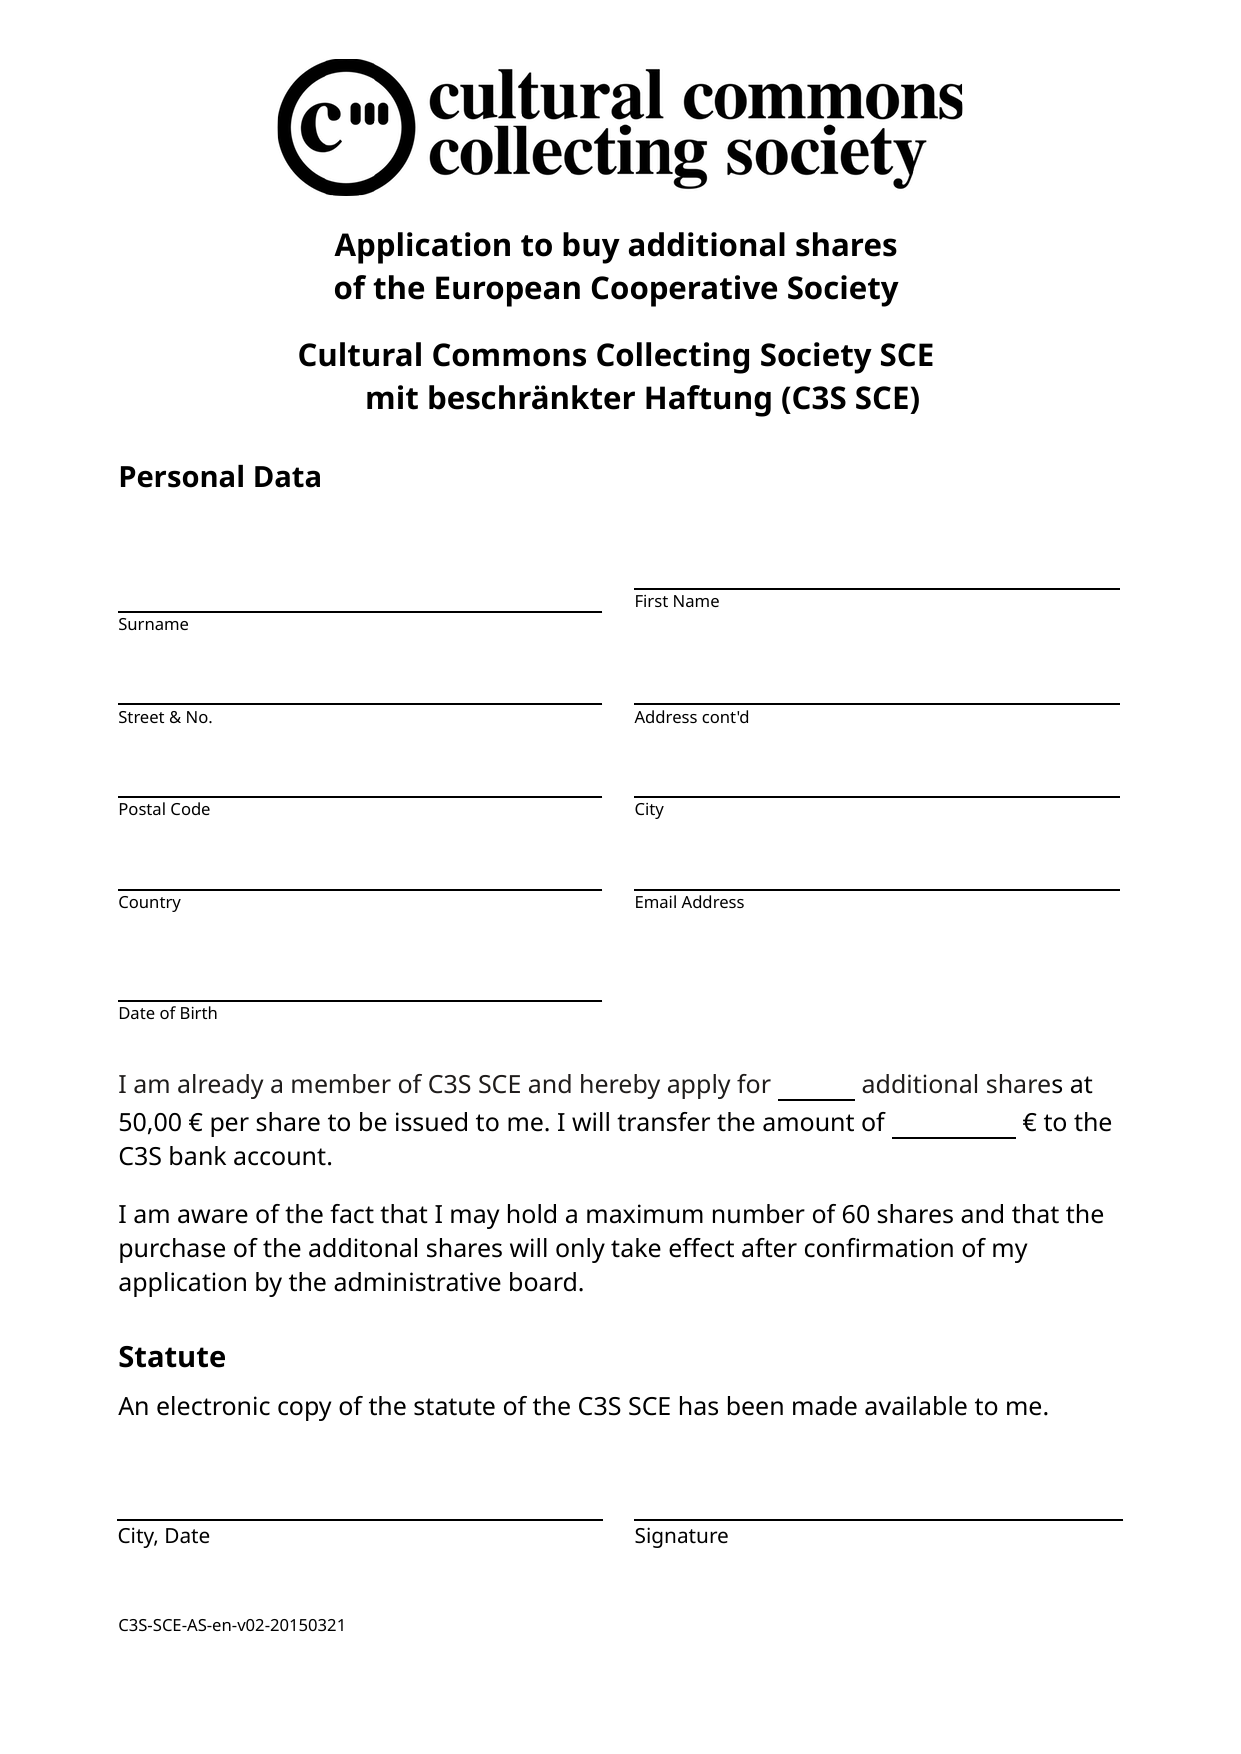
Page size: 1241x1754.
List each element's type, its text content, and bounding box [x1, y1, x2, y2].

picture [277, 59, 963, 196]
table_cell [634, 728, 1120, 796]
table_header [117, 1482, 603, 1519]
table_cell Date of Birth [118, 1002, 602, 1024]
table_cell City [634, 798, 1120, 821]
table_header Surname [118, 613, 602, 635]
table_header First Name [634, 590, 1120, 635]
text An electronic copy of the statute of the C3S SCE has been made available to me. [118, 1389, 1122, 1423]
table_cell [603, 821, 634, 913]
subtitle of the European Cooperative Society [118, 266, 1122, 308]
table_header [118, 520, 602, 611]
table_cell [118, 821, 602, 889]
table_cell [603, 635, 634, 728]
table_cell [634, 635, 1120, 703]
subtitle Cultural Commons Collecting Society SCE mit beschränkter Haftung (C3S SCE) [118, 333, 1122, 418]
table_header [634, 520, 1120, 588]
table_cell Postal Code [118, 798, 602, 821]
table_header City, Date [117, 1521, 603, 1549]
table_cell [118, 728, 602, 796]
table_cell [603, 914, 634, 1024]
subtitle Personal Data [118, 456, 1122, 496]
table_cell [118, 914, 602, 1000]
table_cell Address cont'd [634, 705, 1120, 728]
subtitle Statute [118, 1336, 1122, 1376]
table_cell Country [118, 891, 602, 913]
table_cell Email Address [634, 891, 1120, 913]
table_header [634, 1482, 1123, 1519]
table_header [603, 1482, 634, 1549]
text I am already a member of C3S SCE and hereby apply for additional shares at 50,00 € per share to be issued to me. I will transfer the amount of € to the C3S bank account. [118, 1065, 1122, 1173]
table_cell [603, 728, 634, 821]
table_cell [634, 821, 1120, 889]
table_cell [634, 914, 1120, 1024]
table_header [603, 520, 634, 635]
table_cell Street & No. [118, 705, 602, 728]
table_header Signature [634, 1521, 1123, 1549]
subtitle Application to buy additional shares [118, 223, 1122, 266]
table_cell [118, 635, 602, 703]
text I am aware of the fact that I may hold a maximum number of 60 shares and that the purchase of the additonal shares will only take effect after confirmation of my application by the administrative board. [118, 1197, 1122, 1299]
